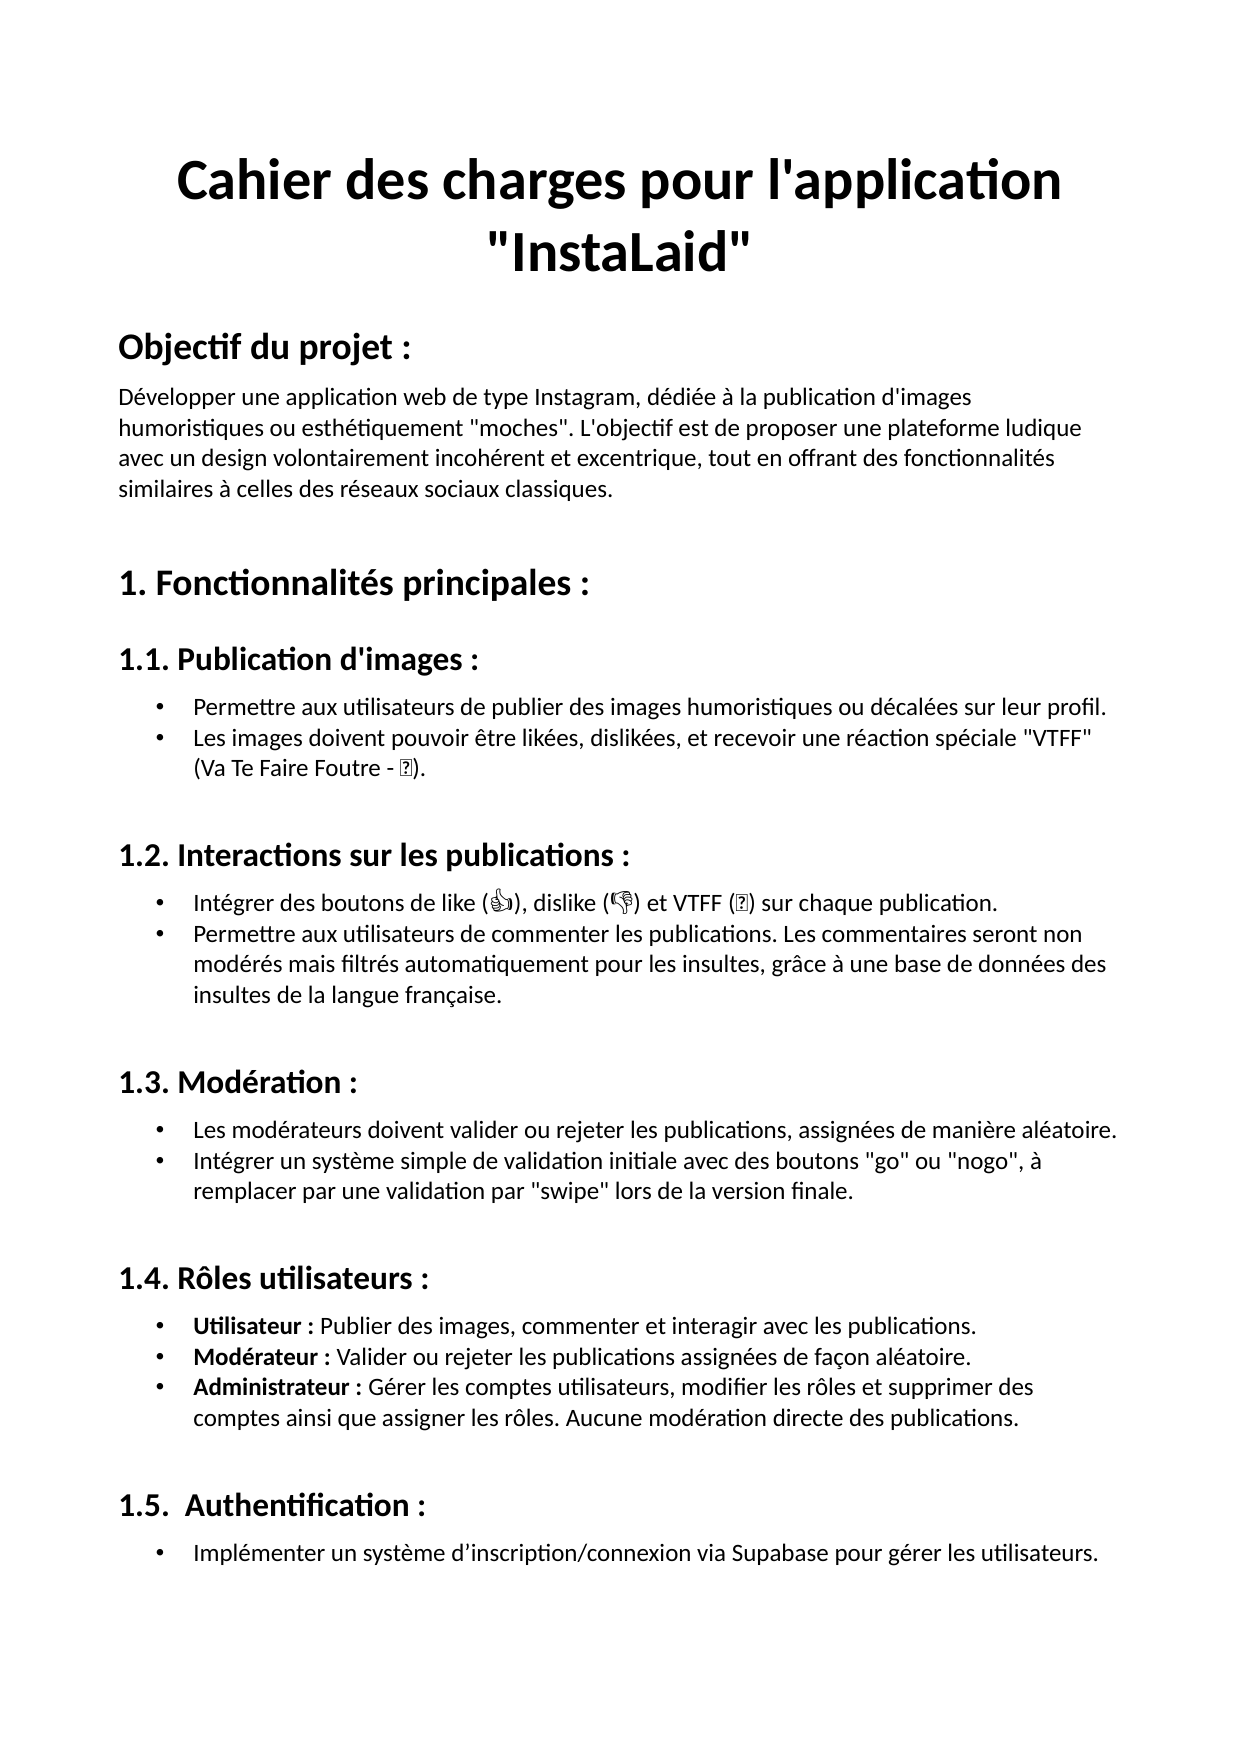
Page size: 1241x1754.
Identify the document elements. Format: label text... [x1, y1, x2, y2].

list Intégrer des boutons de like (👍), dislike (👎) et VTFF (🖕) sur chaque publication. [156, 888, 1122, 918]
subtitle 1. Fonctionnalités principales : [118, 559, 1122, 605]
subtitle 1.4. Rôles utilisateurs : [118, 1257, 1122, 1298]
list Administrateur : Gérer les comptes utilisateurs, modifier les rôles et supprimer des comptes ainsi que assigner les rôles. Aucune modération directe des publications. [156, 1371, 1122, 1432]
list Utilisateur : Publier des images, commenter et interagir avec les publications. [156, 1310, 1122, 1341]
subtitle 1.2. Interactions sur les publications : [118, 834, 1122, 875]
title Cahier des charges pour l'application "InstaLaid" [118, 143, 1122, 286]
list Permettre aux utilisateurs de commenter les publications. Les commentaires seront non modérés mais filtrés automatiquement pour les insultes, grâce à une base de données des insultes de la langue française. [156, 918, 1122, 1010]
subtitle Objectif du projet : [118, 323, 1122, 369]
list Intégrer un système simple de validation initiale avec des boutons "go" ou "nogo", à remplacer par une validation par "swipe" lors de la version finale. [156, 1145, 1122, 1206]
subtitle 1.1. Publication d'images : [118, 638, 1122, 679]
text Développer une application web de type Instagram, dédiée à la publication d'images humoristiques ou esthétiquement "moches". L'objectif est de proposer une plateforme ludique avec un design volontairement incohérent et excentrique, tout en offrant des fonctionnalités similaires à celles des réseaux sociaux classiques. [118, 381, 1122, 503]
list Les images doivent pouvoir être likées, dislikées, et recevoir une réaction spéciale "VTFF" (Va Te Faire Foutre - 🖕). [156, 722, 1122, 783]
subtitle 1.3. Modération : [118, 1061, 1122, 1102]
list Modérateur : Valider ou rejeter les publications assignées de façon aléatoire. [156, 1341, 1122, 1371]
list Permettre aux utilisateurs de publier des images humoristiques ou décalées sur leur profil. [156, 691, 1122, 722]
list Les modérateurs doivent valider ou rejeter les publications, assignées de manière aléatoire. [156, 1114, 1122, 1145]
list Implémenter un système d’inscription/connexion via Supabase pour gérer les utilisateurs. [156, 1537, 1122, 1568]
subtitle 1.5. Authentification : [118, 1484, 1122, 1524]
